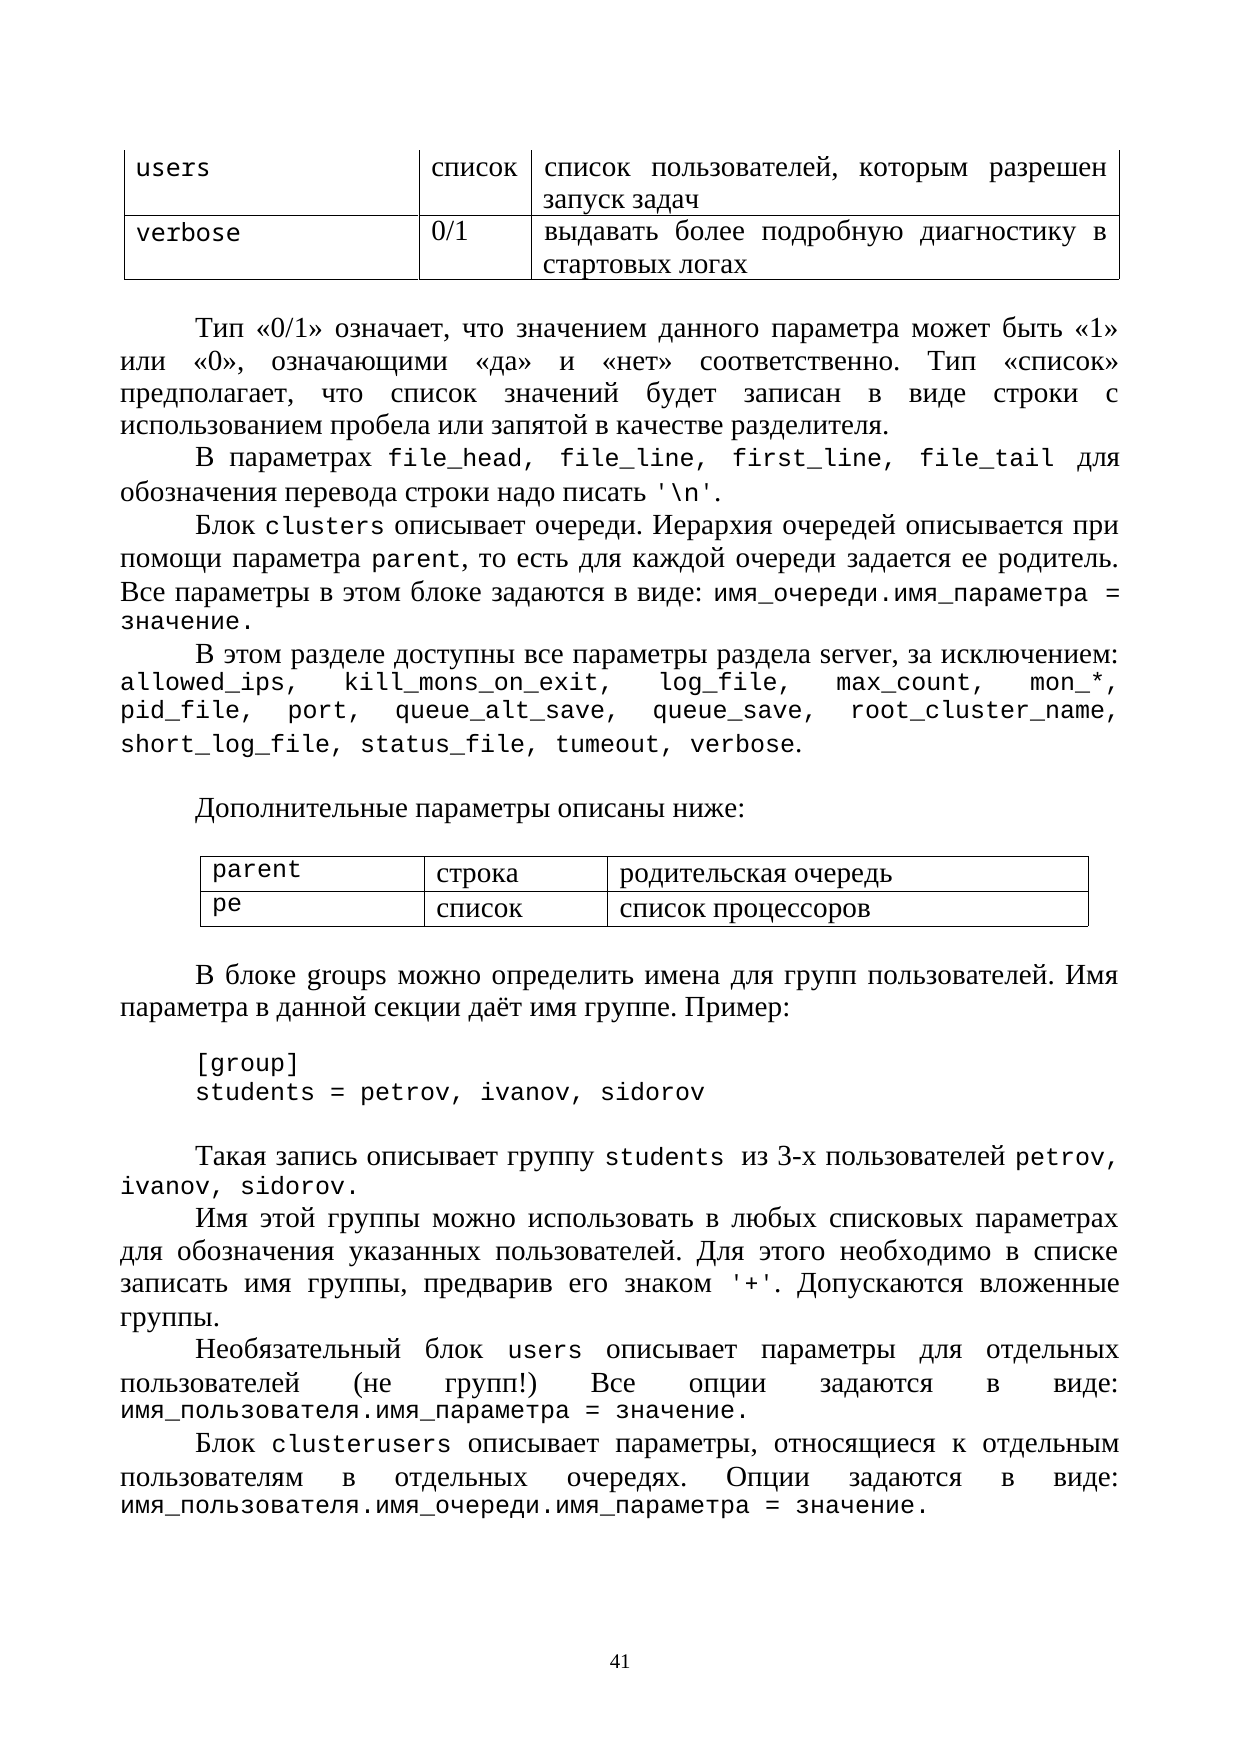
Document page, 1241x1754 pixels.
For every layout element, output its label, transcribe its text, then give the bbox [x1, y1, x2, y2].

text Такая запись описывает группу students из 3-х пользователей petrov, ivanov, sidorov. [120, 1140, 1120, 1202]
text В этом разделе доступны все параметры раздела server, за исключением: allowed_ips, kill_mons_on_exit, log_file, max_count, mon_*, pid_file, port, queue_alt_save, queue_save, root_cluster_name, short_log_file, status_file, tumeout, verbose. [120, 637, 1120, 759]
table_cell список [420, 150, 531, 215]
text Имя этой группы можно использовать в любых списковых параметрах для обозначения указанных пользователей. Для этого необходимо в списке записать имя группы, предварив его знаком '+'. Допускаются вложенные группы. [120, 1202, 1120, 1332]
text [group] [120, 1051, 1120, 1079]
text Дополнительные параметры описаны ниже: [120, 792, 1120, 824]
text Блок clusterusers описывает параметры, относящиеся к отдельным пользователям в отдельных очередях. Опции задаются в виде: имя_пользователя.имя_очереди.имя_параметра = значение. [120, 1426, 1120, 1521]
table_cell 0/1 [420, 216, 531, 279]
table_cell список процессоров [608, 892, 1088, 926]
text Блок clusters описывает очереди. Иерархия очередей описывается при помощи параметра parent, то есть для каждой очереди задается ее родитель. Все параметры в этом блоке задаются в виде: имя_очереди.имя_параметра = значение. [120, 508, 1120, 637]
text В параметрах file_head, file_line, first_line, file_tail для обозначения перевода строки надо писать '\n'. [120, 441, 1120, 508]
table_cell verbose [125, 216, 418, 279]
table_cell users [125, 150, 418, 215]
table_header parent [201, 857, 424, 891]
table_cell список [425, 892, 607, 926]
text Необязательный блок users описывает параметры для отдельных пользователей (не групп!) Все опции задаются в виде: имя_пользователя.имя_параметра = значение. [120, 1332, 1120, 1426]
table_header родительская очередь [608, 857, 1088, 891]
text Тип «0/1» означает, что значением данного параметра может быть «1» или «0», означающими «да» и «нет» соответственно. Тип «список» предполагает, что список значений будет записан в виде строки с использованием пробела или запятой в качестве разделителя. [120, 312, 1120, 441]
table_header строка [425, 857, 607, 891]
table_cell pe [201, 892, 424, 926]
table_cell список пользователей, которым разрешен запуск задач [532, 150, 1119, 215]
text students = petrov, ivanov, sidorov [120, 1079, 1120, 1107]
table_cell выдавать более подробную диагностику в стартовых логах [532, 216, 1119, 279]
text В блоке groups можно определить имена для групп пользователей. Имя параметра в данной секции даёт имя группе. Пример: [120, 958, 1120, 1023]
